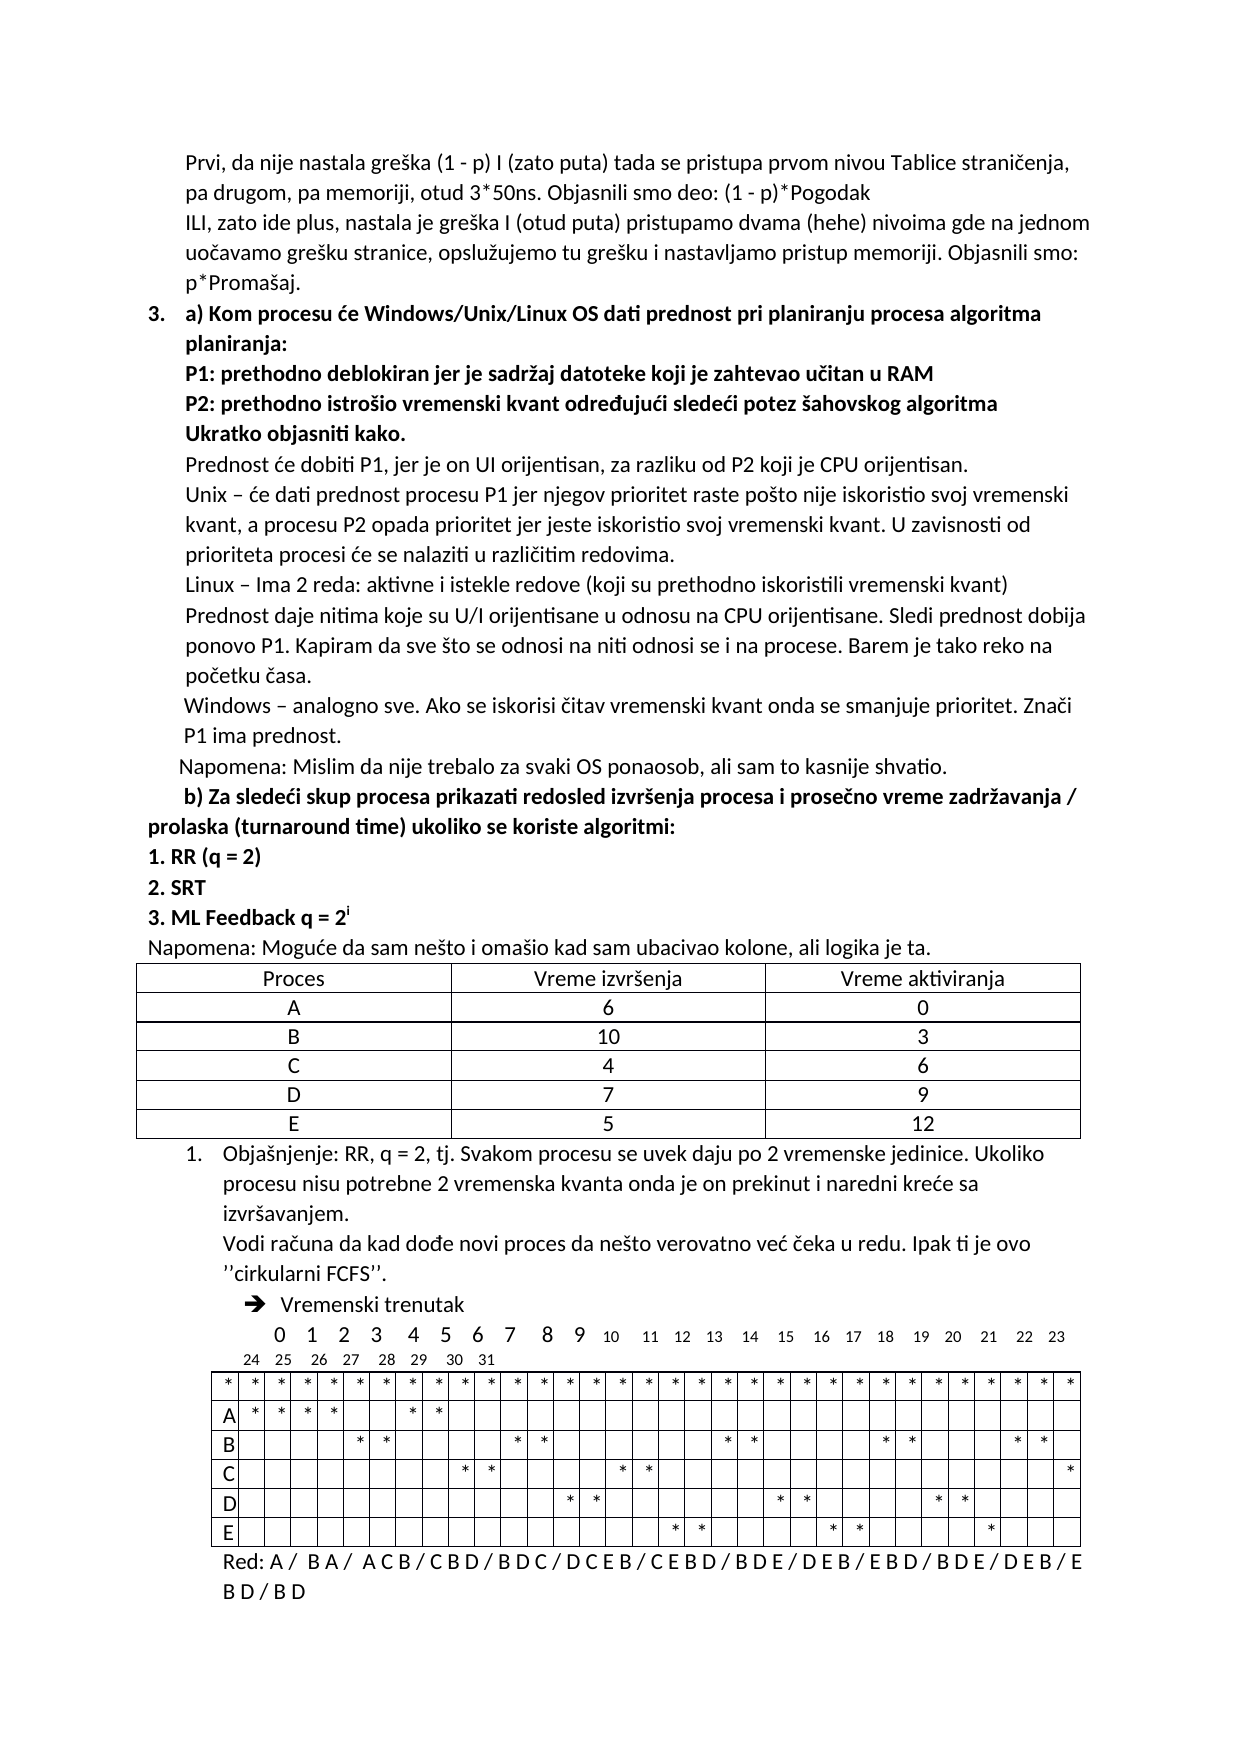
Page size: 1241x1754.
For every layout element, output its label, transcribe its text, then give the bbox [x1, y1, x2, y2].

table_cell [659, 1401, 684, 1429]
table_cell [1028, 1489, 1053, 1517]
table_cell [528, 1518, 553, 1546]
table_cell [239, 1431, 264, 1458]
table_header * [922, 1373, 948, 1400]
table_cell [528, 1489, 553, 1517]
table_cell [291, 1489, 317, 1517]
table_cell [1001, 1401, 1027, 1429]
table_cell [423, 1431, 448, 1458]
table_header * [449, 1373, 474, 1400]
table_cell [896, 1518, 921, 1546]
table_cell * [396, 1401, 422, 1429]
table_cell [606, 1401, 632, 1429]
text Windows – analogno sve. Ako se iskorisi čitav vremenski kvant onda se smanjuje prioritet. Znači [148, 691, 1093, 719]
table_cell [633, 1518, 658, 1546]
table_header * [791, 1373, 816, 1400]
table_cell * [475, 1460, 500, 1488]
table_cell [633, 1401, 658, 1429]
table_cell * [423, 1401, 448, 1429]
table_cell [949, 1401, 974, 1429]
table_cell [449, 1401, 474, 1429]
table_cell * [922, 1489, 948, 1517]
table_cell [291, 1460, 317, 1488]
table_cell [475, 1489, 500, 1517]
list P2: prethodno istrošio vremenski kvant određujući sledeći potez šahovskog algoritma [185, 389, 1093, 417]
table_header * [870, 1373, 895, 1400]
list Objašnjenje: RR, q = 2, tj. Svakom procesu se uvek daju po 2 vremenske jedinice. Ukoliko procesu nisu potrebne 2 vremenska kvanta onda je on prekinut i naredni kreće sa izvršavanjem. [185, 1139, 1093, 1227]
table_cell [1028, 1401, 1053, 1429]
table_cell * [606, 1460, 632, 1488]
table_cell [475, 1518, 500, 1546]
table_cell [554, 1518, 579, 1546]
table_header * [212, 1373, 238, 1400]
table_cell C [212, 1460, 238, 1488]
table_cell * [843, 1518, 869, 1546]
table_header * [554, 1373, 579, 1400]
table_cell * [580, 1489, 605, 1517]
table_header * [475, 1373, 500, 1400]
table_cell [975, 1489, 1000, 1517]
table_header * [764, 1373, 790, 1400]
table_cell E [137, 1110, 451, 1138]
table_cell 7 [452, 1081, 765, 1108]
table_cell * [318, 1401, 343, 1429]
table_cell * [817, 1518, 842, 1546]
table_header * [1028, 1373, 1053, 1400]
table_header * [843, 1373, 869, 1400]
table_header Vreme aktiviranja [766, 964, 1080, 992]
table_cell [423, 1518, 448, 1546]
list Prednost će dobiti P1, jer je on UI orijentisan, za razliku od P2 koji je CPU orijentisan. [185, 450, 1093, 478]
table_cell [1001, 1518, 1027, 1546]
table_cell [528, 1460, 553, 1488]
table_cell [1054, 1518, 1080, 1546]
table_header * [318, 1373, 343, 1400]
table_header * [265, 1373, 290, 1400]
table_cell [738, 1401, 763, 1429]
table_cell [554, 1401, 579, 1429]
table_cell [738, 1518, 763, 1546]
table_cell [265, 1518, 290, 1546]
table_cell [870, 1518, 895, 1546]
table_header * [606, 1373, 632, 1400]
table_cell [580, 1518, 605, 1546]
table_cell [659, 1460, 684, 1488]
table_header * [1001, 1373, 1027, 1400]
table_header * [896, 1373, 921, 1400]
table_cell [370, 1401, 395, 1429]
table_cell [712, 1460, 737, 1488]
table_cell [370, 1518, 395, 1546]
table_cell [580, 1460, 605, 1488]
table_cell [843, 1401, 869, 1429]
table_cell [975, 1460, 1000, 1488]
table_header * [344, 1373, 369, 1400]
table_cell D [137, 1081, 451, 1108]
table_cell [659, 1489, 684, 1517]
table_cell * [738, 1431, 763, 1458]
table_cell 10 [452, 1023, 765, 1050]
table_header * [396, 1373, 422, 1400]
table_cell [685, 1489, 711, 1517]
table_cell [870, 1489, 895, 1517]
table_cell 6 [452, 993, 765, 1021]
table_cell 9 [766, 1081, 1080, 1108]
table_cell [817, 1431, 842, 1458]
table_cell [791, 1518, 816, 1546]
table_cell [370, 1489, 395, 1517]
table_cell [843, 1431, 869, 1458]
table_cell * [501, 1431, 527, 1458]
table_cell [501, 1518, 527, 1546]
text P1 ima prednost. [148, 722, 1093, 749]
table_cell * [791, 1489, 816, 1517]
table_cell [764, 1518, 790, 1546]
table_cell [712, 1489, 737, 1517]
list ILI, zato ide plus, nastala je greška I (otud puta) pristupamo dvama (hehe) nivoima gde na jednom uočavamo grešku stranice, opslužujemo tu grešku i nastavljamo pristup memoriji. Objasnili smo: p*Promašaj. [185, 208, 1093, 296]
table_cell * [659, 1518, 684, 1546]
table_cell [870, 1460, 895, 1488]
table_cell [318, 1460, 343, 1488]
table_cell [344, 1401, 369, 1429]
table_cell [896, 1401, 921, 1429]
table_cell [580, 1431, 605, 1458]
table_header * [975, 1373, 1000, 1400]
table_cell [949, 1460, 974, 1488]
table_cell [265, 1431, 290, 1458]
table_cell [922, 1401, 948, 1429]
table_cell [265, 1460, 290, 1488]
table_cell [843, 1489, 869, 1517]
table_cell * [239, 1401, 264, 1429]
table_cell [975, 1431, 1000, 1458]
table_cell * [949, 1489, 974, 1517]
table_cell [1001, 1460, 1027, 1488]
table_header Vreme izvršenja [452, 964, 765, 992]
table_cell [738, 1460, 763, 1488]
table_cell [896, 1489, 921, 1517]
table_cell [633, 1489, 658, 1517]
table_cell [396, 1489, 422, 1517]
list Prvi, da nije nastala greška (1 - p) I (zato puta) tada se pristupa prvom nivou Tablice straničenja, pa drugom, pa memoriji, otud 3*50ns. Objasnili smo deo: (1 - p)*Pogodak [185, 148, 1093, 206]
table_cell [685, 1460, 711, 1488]
table_cell * [870, 1431, 895, 1458]
table_cell [423, 1460, 448, 1488]
table_cell [738, 1489, 763, 1517]
table_cell [423, 1489, 448, 1517]
text 2. SRT [148, 873, 1093, 901]
list Vodi računa da kad dođe novi proces da nešto verovatno već čeka u redu. Ipak ti je ovo ’’cirkularni FCFS’’. [223, 1229, 1093, 1287]
table_cell [791, 1460, 816, 1488]
table_cell * [685, 1518, 711, 1546]
table_cell [449, 1518, 474, 1546]
table_header * [580, 1373, 605, 1400]
table_cell * [344, 1431, 369, 1458]
table_header * [1054, 1373, 1080, 1400]
table_cell 4 [452, 1051, 765, 1079]
table_cell B [212, 1431, 238, 1458]
table_cell [318, 1431, 343, 1458]
table_cell A [212, 1401, 238, 1429]
table_cell [843, 1460, 869, 1488]
table_cell [396, 1460, 422, 1488]
table_cell [922, 1431, 948, 1458]
table_cell B [137, 1023, 451, 1050]
table_cell 6 [766, 1051, 1080, 1079]
table_cell [606, 1518, 632, 1546]
table_cell [659, 1431, 684, 1458]
table_cell [449, 1431, 474, 1458]
table_cell [239, 1460, 264, 1488]
list Unix – će dati prednost procesu P1 jer njegov prioritet raste pošto nije iskoristio svoj vremenski kvant, a procesu P2 opada prioritet jer jeste iskoristio svoj vremenski kvant. U zavisnosti od prioriteta procesi će se nalaziti u različitim redovima. [185, 480, 1093, 568]
table_cell [975, 1401, 1000, 1429]
table_header * [712, 1373, 737, 1400]
table_cell [554, 1460, 579, 1488]
table_cell [922, 1518, 948, 1546]
table_cell [501, 1460, 527, 1488]
table_cell * [712, 1431, 737, 1458]
table_cell [764, 1401, 790, 1429]
table_cell [791, 1401, 816, 1429]
table_cell [922, 1460, 948, 1488]
table_header * [370, 1373, 395, 1400]
list P1: prethodno deblokiran jer je sadržaj datoteke koji je zahtevao učitan u RAM [185, 359, 1093, 387]
table_cell 3 [766, 1023, 1080, 1050]
table_cell [501, 1489, 527, 1517]
table_cell [817, 1489, 842, 1517]
text Napomena: Moguće da sam nešto i omašio kad sam ubacivao kolone, ali logika je ta. [148, 933, 1093, 961]
table_cell [239, 1518, 264, 1546]
table_cell [265, 1489, 290, 1517]
table_cell [291, 1518, 317, 1546]
table_cell * [1001, 1431, 1027, 1458]
table_cell * [291, 1401, 317, 1429]
table_cell [396, 1431, 422, 1458]
table_cell [554, 1431, 579, 1458]
table_cell [370, 1460, 395, 1488]
list Ukratko objasniti kako. [185, 419, 1093, 447]
table_header * [528, 1373, 553, 1400]
table_cell [633, 1431, 658, 1458]
table_cell [501, 1401, 527, 1429]
list Red: A / B A / A C B / C B D / B D C / D C E B / C E B D / B D E / D E B / E B D / B D E / D E B / E B D / B D [223, 1547, 1093, 1605]
table_cell * [528, 1431, 553, 1458]
table_header * [239, 1373, 264, 1400]
list Prednost daje nitima koje su U/I orijentisane u odnosu na CPU orijentisane. Sledi prednost dobija ponovo P1. Kapiram da sve što se odnosi na niti odnosi se i na procese. Barem je tako reko na početku časa. [185, 601, 1093, 689]
table_cell D [212, 1489, 238, 1517]
text 1. RR (q = 2) [148, 842, 1093, 870]
table_cell [1054, 1401, 1080, 1429]
table_cell * [896, 1431, 921, 1458]
table_cell [318, 1489, 343, 1517]
table_cell [239, 1489, 264, 1517]
table_cell [791, 1431, 816, 1458]
table_header * [423, 1373, 448, 1400]
table_cell 0 [766, 993, 1080, 1021]
table_cell [449, 1489, 474, 1517]
table_cell * [554, 1489, 579, 1517]
table_header * [633, 1373, 658, 1400]
text 3. ML Feedback q = 2i [148, 903, 1093, 931]
table_header * [685, 1373, 711, 1400]
text b) Za sledeći skup procesa prikazati redosled izvršenja procesa i prosečno vreme zadržavanja / prolaska (turnaround time) ukoliko se koriste algoritmi: [148, 782, 1093, 840]
table_cell E [212, 1518, 238, 1546]
table_cell * [370, 1431, 395, 1458]
table_cell [475, 1401, 500, 1429]
table_cell [712, 1518, 737, 1546]
table_cell [1054, 1431, 1080, 1458]
table_header * [817, 1373, 842, 1400]
table_cell * [265, 1401, 290, 1429]
text 0 1 2 3 4 5 6 7 8 9 10 11 12 13 14 15 16 17 18 19 20 21 22 23 24 25 26 27 28 29 30 31 [243, 1320, 1093, 1370]
table_header * [659, 1373, 684, 1400]
table_cell [1001, 1489, 1027, 1517]
table_cell [1028, 1460, 1053, 1488]
table_cell 12 [766, 1110, 1080, 1138]
text Napomena: Mislim da nije trebalo za svaki OS ponaosob, ali sam to kasnije shvatio. [148, 752, 1093, 780]
table_header Proces [137, 964, 451, 992]
table_header * [501, 1373, 527, 1400]
table_cell * [1028, 1431, 1053, 1458]
table_cell [685, 1431, 711, 1458]
table_cell [344, 1518, 369, 1546]
table_cell [318, 1518, 343, 1546]
table_header * [949, 1373, 974, 1400]
table_cell C [137, 1051, 451, 1079]
list Linux – Ima 2 reda: aktivne i istekle redove (koji su prethodno iskoristili vremenski kvant) [185, 571, 1093, 598]
table_cell [528, 1401, 553, 1429]
table_cell [949, 1431, 974, 1458]
table_cell [896, 1460, 921, 1488]
table_cell [475, 1431, 500, 1458]
table_cell * [764, 1489, 790, 1517]
table_cell * [1054, 1460, 1080, 1488]
table_cell [949, 1518, 974, 1546]
table_cell [764, 1460, 790, 1488]
table_cell [870, 1401, 895, 1429]
table_cell [606, 1489, 632, 1517]
table_cell [685, 1401, 711, 1429]
list a) Kom procesu će Windows/Unix/Linux OS dati prednost pri planiranju procesa algoritma planiranja: [148, 299, 1093, 357]
table_cell * [975, 1518, 1000, 1546]
table_cell * [449, 1460, 474, 1488]
table_cell [1054, 1489, 1080, 1517]
table_cell 5 [452, 1110, 765, 1138]
table_cell [344, 1460, 369, 1488]
table_cell [817, 1401, 842, 1429]
table_cell [344, 1489, 369, 1517]
table_cell [764, 1431, 790, 1458]
table_cell [1028, 1518, 1053, 1546]
table_cell [606, 1431, 632, 1458]
table_header * [738, 1373, 763, 1400]
table_cell [580, 1401, 605, 1429]
table_header * [291, 1373, 317, 1400]
table_cell * [633, 1460, 658, 1488]
table_cell A [137, 993, 451, 1021]
table_cell [396, 1518, 422, 1546]
table_cell [291, 1431, 317, 1458]
table_cell [817, 1460, 842, 1488]
list Vremenski trenutak [243, 1290, 1093, 1318]
table_cell [712, 1401, 737, 1429]
